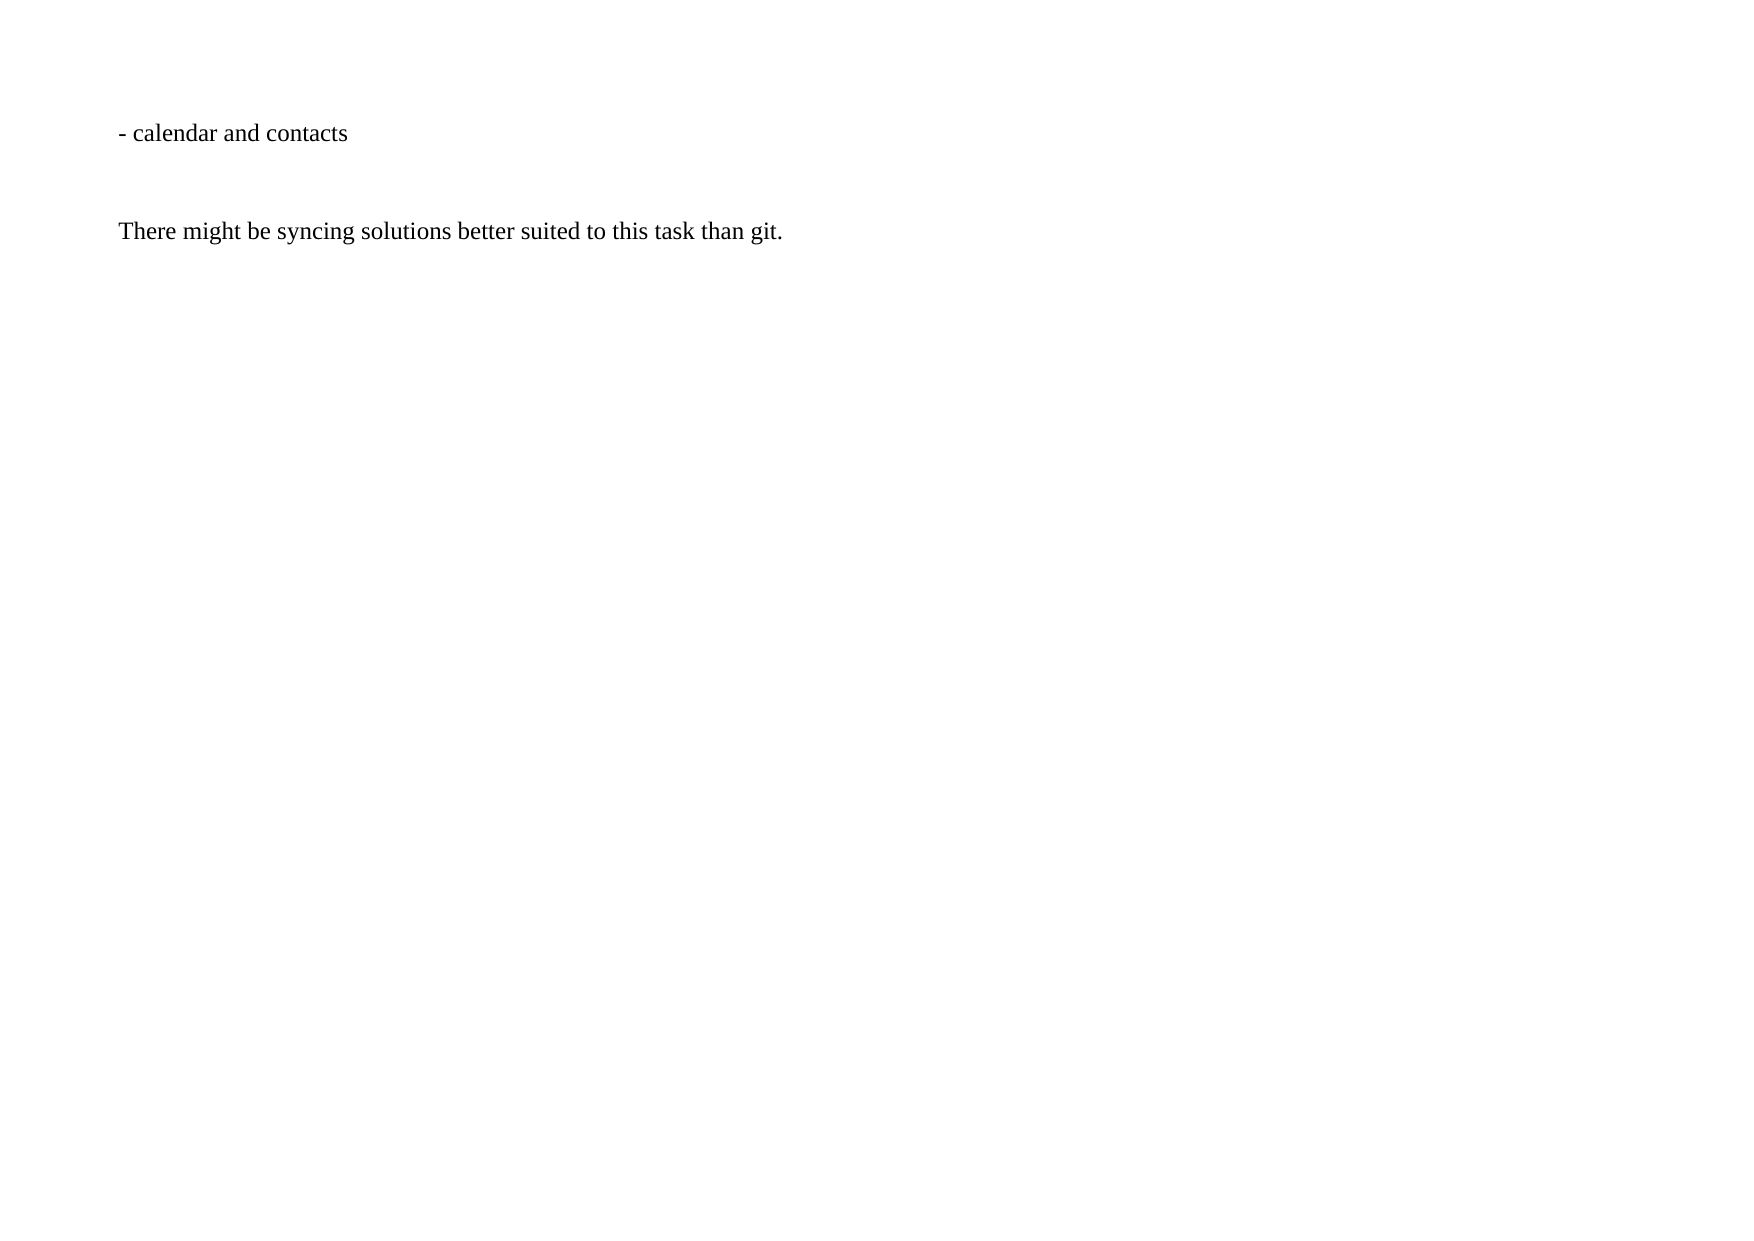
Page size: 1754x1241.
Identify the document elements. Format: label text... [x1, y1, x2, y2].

text - calendar and contacts [118, 118, 1636, 147]
text There might be syncing solutions better suited to this task than git. [118, 216, 1636, 245]
